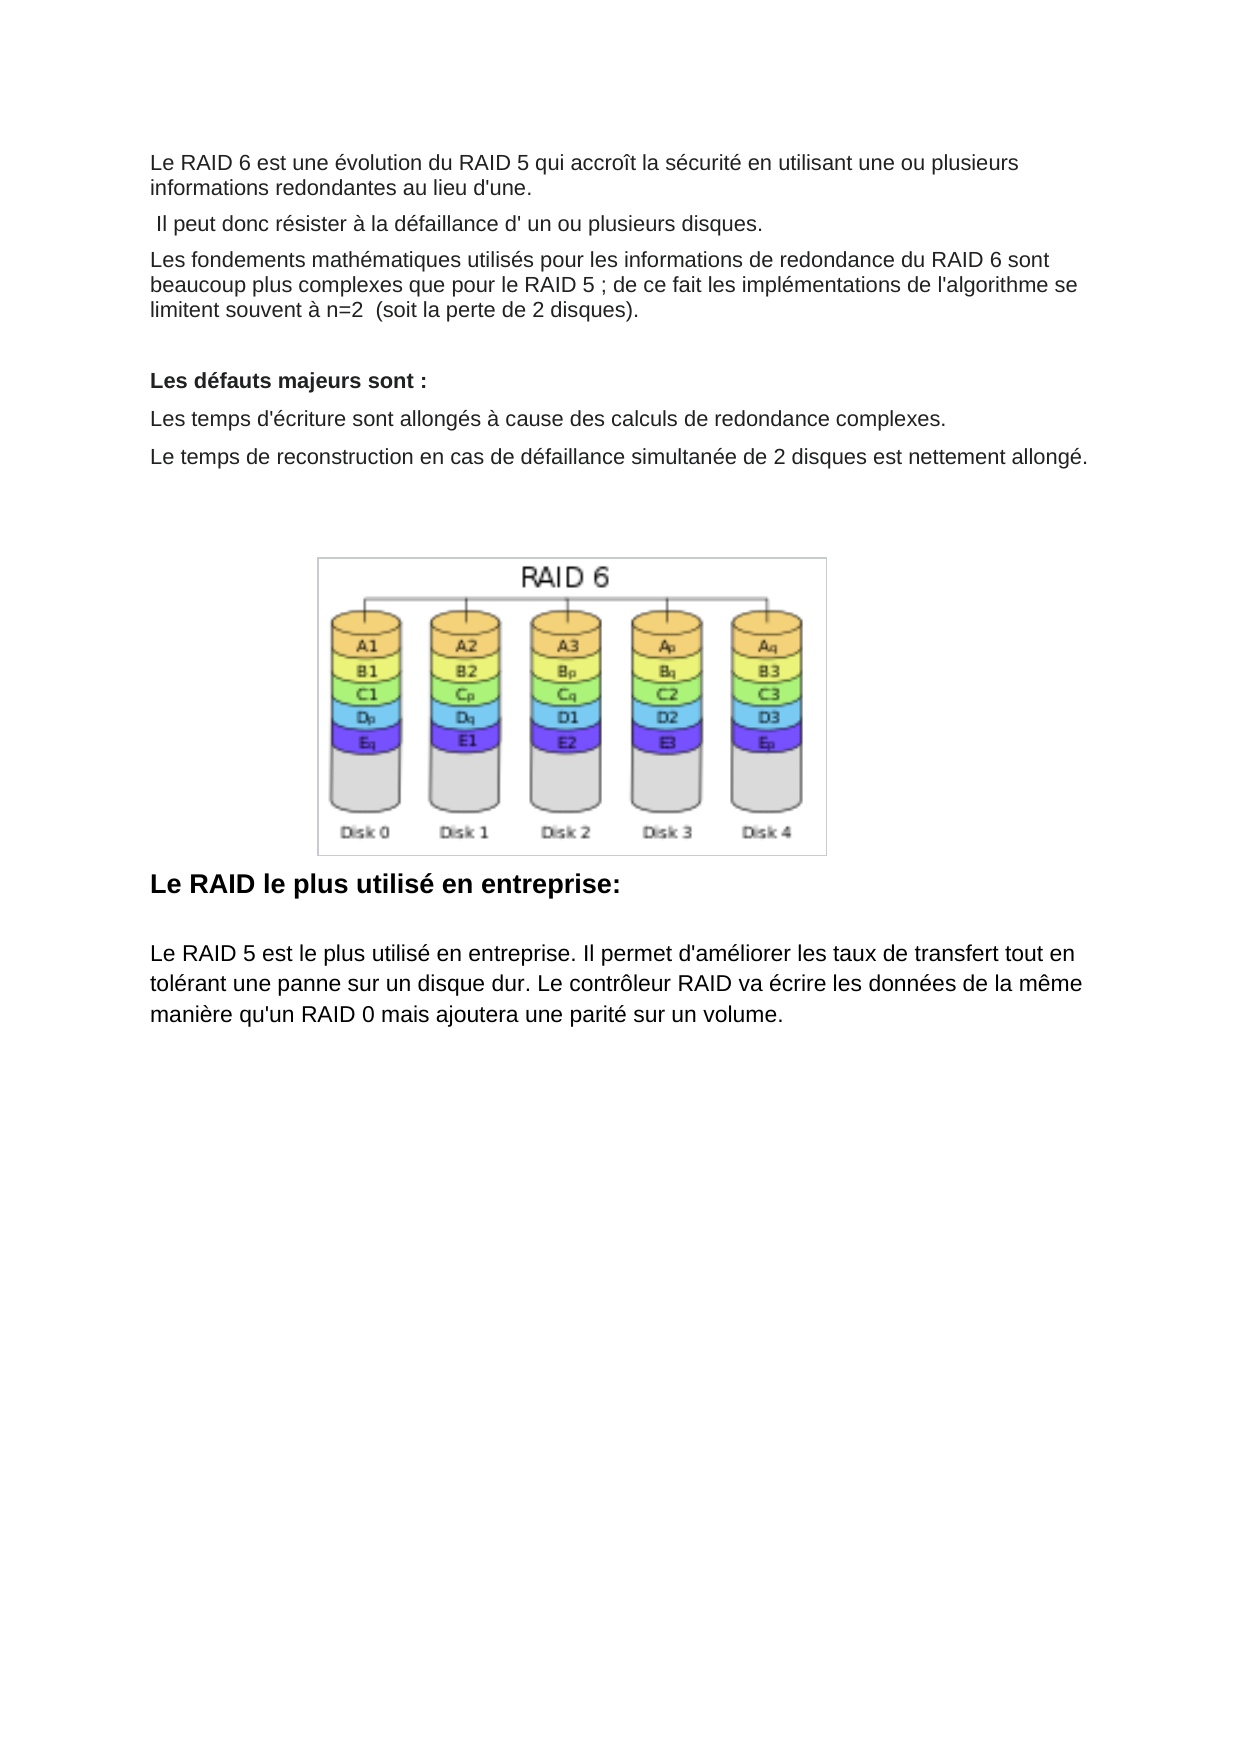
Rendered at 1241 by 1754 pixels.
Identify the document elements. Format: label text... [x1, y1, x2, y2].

text Le RAID 5 est le plus utilisé en entreprise. Il permet d'améliorer les taux de transfert tout en tolérant une panne sur un disque dur. Le contrôleur RAID va écrire les données de la même manière qu'un RAID 0 mais ajoutera une parité sur un volume. [150, 940, 1090, 1027]
text Le RAID 6 est une évolution du RAID 5 qui accroît la sécurité en utilisant une ou plusieurs informations redondantes au lieu d'une. [150, 150, 1090, 200]
text Les fondements mathématiques utilisés pour les informations de redondance du RAID 6 sont beaucoup plus complexes que pour le RAID 5 ; de ce fait les implémentations de l'algorithme se limitent souvent à n=2 (soit la perte de 2 disques). [150, 246, 1090, 322]
picture [319, 559, 826, 855]
text Le RAID le plus utilisé en entreprise: [150, 868, 1090, 899]
text Les défauts majeurs sont : [150, 368, 1090, 393]
text Le temps de reconstruction en cas de défaillance simultanée de 2 disques est nettement allongé. [150, 443, 1090, 469]
text Les temps d'écriture sont allongés à cause des calculs de redondance complexes. [150, 406, 1090, 431]
text Il peut donc résister à la défaillance d' un ou plusieurs disques. [150, 211, 1090, 236]
